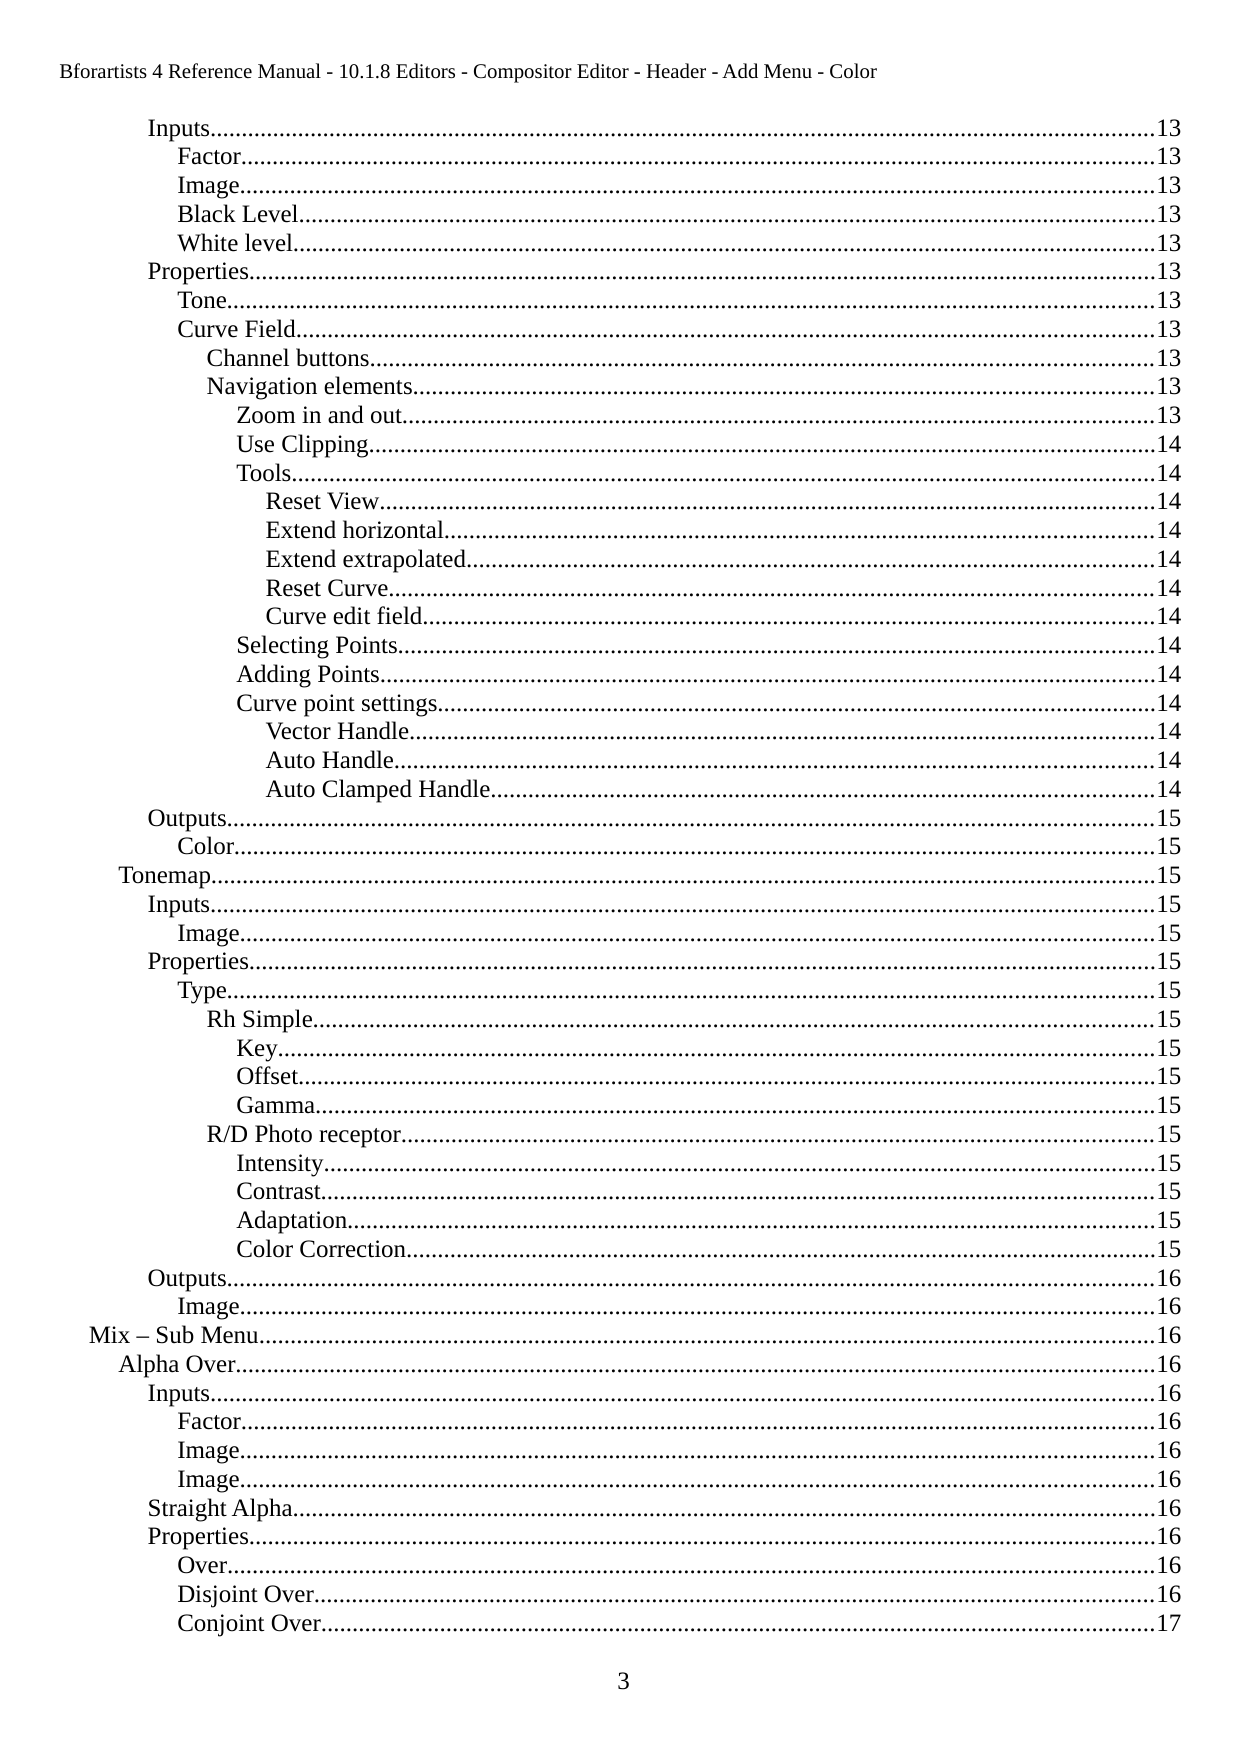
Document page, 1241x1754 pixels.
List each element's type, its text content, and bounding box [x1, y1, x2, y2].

text Rh Simple 15 [206, 1004, 1181, 1033]
text Conjoint Over 17 [177, 1608, 1181, 1636]
text Extend horizontal 14 [265, 515, 1181, 544]
text Zoom in and out 13 [236, 400, 1181, 429]
text Reset Curve 14 [265, 573, 1181, 601]
text Vector Handle 14 [265, 716, 1181, 745]
text Auto Clamped Handle 14 [265, 774, 1181, 803]
text Navigation elements 13 [206, 371, 1181, 400]
text Color Correction 15 [236, 1234, 1181, 1263]
text Image 15 [177, 918, 1181, 946]
text Inputs 15 [147, 889, 1181, 918]
text Type 15 [177, 975, 1181, 1004]
text Outputs 16 [147, 1263, 1181, 1291]
text Image 13 [177, 170, 1181, 199]
text Factor 16 [177, 1406, 1181, 1435]
text Image 16 [177, 1435, 1181, 1464]
text Curve edit field 14 [265, 601, 1181, 630]
text Image 16 [177, 1291, 1181, 1320]
text White level 13 [177, 228, 1181, 256]
text Mix – Sub Menu 16 [88, 1320, 1181, 1349]
text Outputs 15 [147, 803, 1181, 831]
text Contrast 15 [236, 1176, 1181, 1205]
text Curve Field 13 [177, 314, 1181, 343]
text Gamma 15 [236, 1090, 1181, 1119]
text Adding Points 14 [236, 659, 1181, 688]
text Properties 16 [147, 1521, 1181, 1550]
text Color 15 [177, 831, 1181, 860]
text Channel buttons 13 [206, 343, 1181, 371]
text Reset View 14 [265, 486, 1181, 515]
text Straight Alpha 16 [147, 1493, 1181, 1521]
text Factor 13 [177, 141, 1181, 170]
text R/D Photo receptor 15 [206, 1119, 1181, 1148]
text Over 16 [177, 1550, 1181, 1579]
text Properties 15 [147, 946, 1181, 975]
text Intensity 15 [236, 1148, 1181, 1176]
text Offset 15 [236, 1061, 1181, 1090]
text Tonemap 15 [118, 860, 1181, 889]
text Auto Handle 14 [265, 745, 1181, 774]
text Adaptation 15 [236, 1205, 1181, 1234]
text Inputs 16 [147, 1378, 1181, 1406]
text Tone 13 [177, 285, 1181, 314]
text Selecting Points 14 [236, 630, 1181, 659]
text Tools 14 [236, 458, 1181, 486]
text Use Clipping 14 [236, 429, 1181, 458]
text Key 15 [236, 1033, 1181, 1061]
text Disjoint Over 16 [177, 1579, 1181, 1608]
text Image 16 [177, 1464, 1181, 1493]
text Black Level 13 [177, 199, 1181, 228]
text Curve point settings 14 [236, 688, 1181, 716]
text Alpha Over 16 [118, 1349, 1181, 1378]
text Extend extrapolated 14 [265, 544, 1181, 573]
text Properties 13 [147, 256, 1181, 285]
text Inputs 13 [147, 113, 1181, 141]
